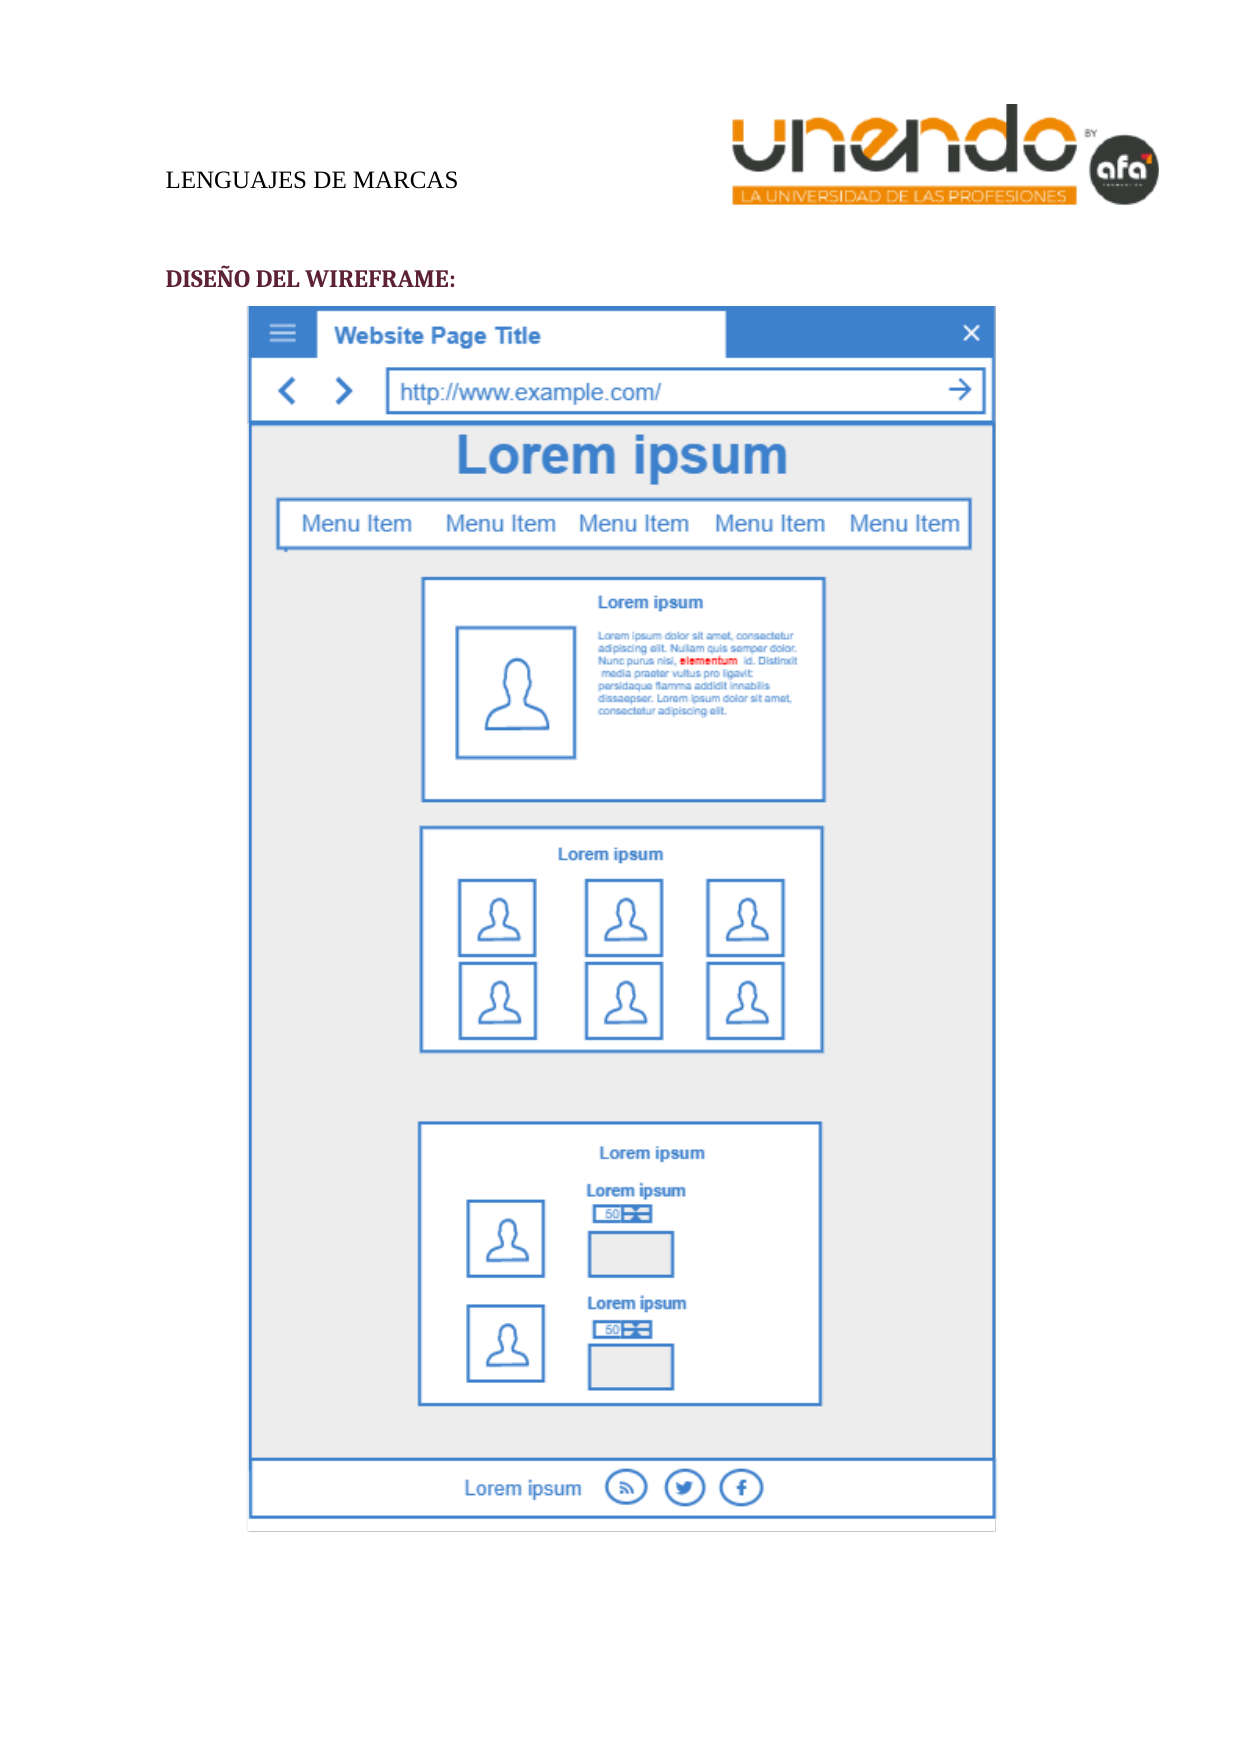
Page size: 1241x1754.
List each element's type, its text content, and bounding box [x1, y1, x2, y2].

picture [725, 104, 1159, 212]
text DISEÑO DEL WIREFRAME: [165, 265, 1075, 293]
picture [202, 306, 1038, 1566]
